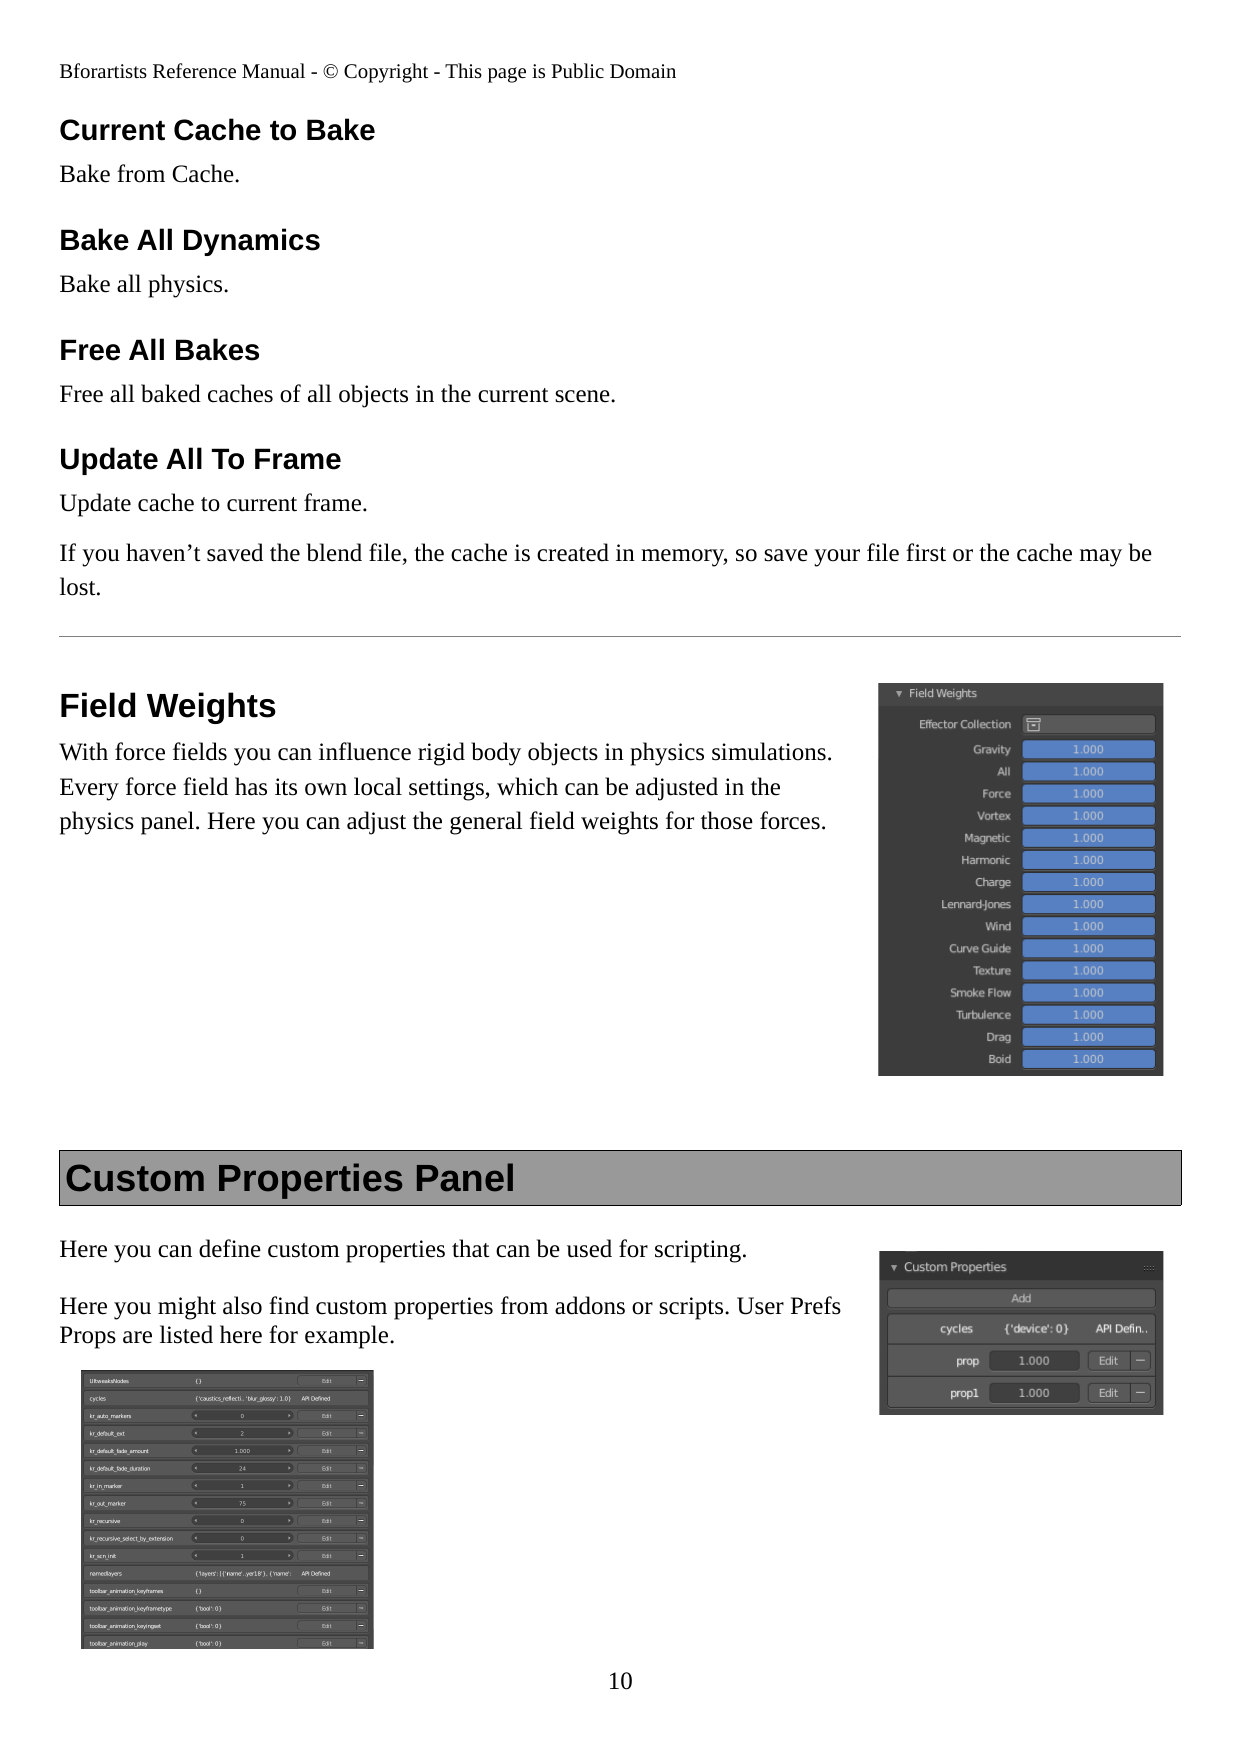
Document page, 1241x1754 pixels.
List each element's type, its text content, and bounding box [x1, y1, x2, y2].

picture [81, 1370, 374, 1649]
picture [878, 683, 1164, 1076]
subtitle Field Weights [59, 686, 878, 725]
text Bake all physics. [59, 269, 1181, 297]
text Update cache to current frame. [59, 488, 1181, 517]
text Free all baked caches of all objects in the current scene. [59, 379, 1181, 407]
text Bake from Cache. [59, 159, 1181, 188]
text Here you can define custom properties that can be used for scripting. [59, 1234, 1181, 1262]
picture [879, 1251, 1164, 1415]
text If you haven’t saved the blend file, the cache is created in memory, so save your file first or the cache may be lost. [59, 538, 1181, 601]
subtitle [1164, 686, 1181, 725]
text Here you might also find custom properties from addons or scripts. User Prefs Props are listed here for example. [59, 1291, 879, 1349]
subtitle Bake All Dynamics [59, 222, 1181, 256]
subtitle Free All Bakes [59, 332, 1181, 366]
subtitle Current Cache to Bake [59, 113, 1181, 146]
text With force fields you can influence rigid body objects in physics simulations. Every force field has its own local settings, which can be adjusted in the physics panel. Here you can adjust the general field weights for those forces. [59, 737, 878, 835]
subtitle Update All To Frame [59, 442, 1181, 476]
table_header Custom Properties Panel [60, 1151, 1181, 1205]
